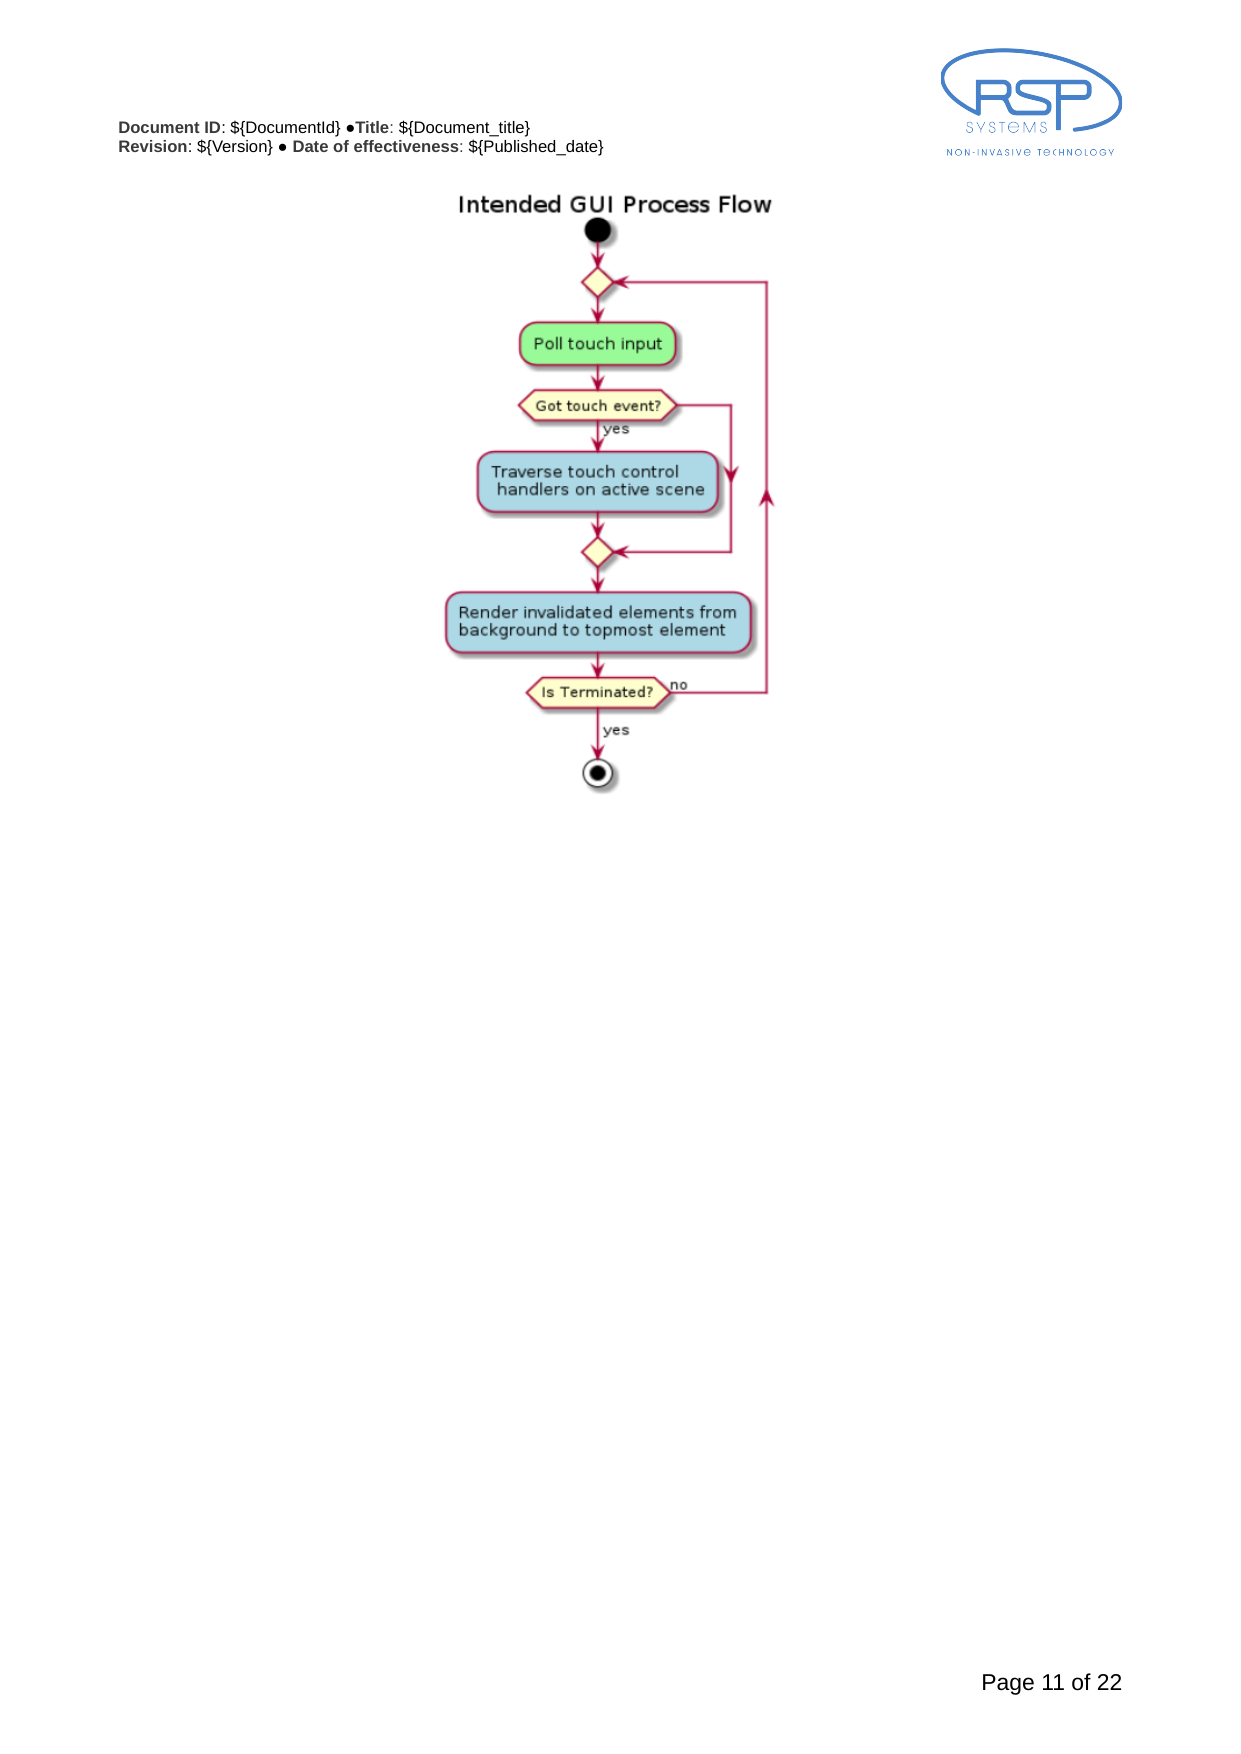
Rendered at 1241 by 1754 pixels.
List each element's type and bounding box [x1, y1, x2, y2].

picture [431, 186, 809, 818]
picture [941, 48, 1123, 156]
